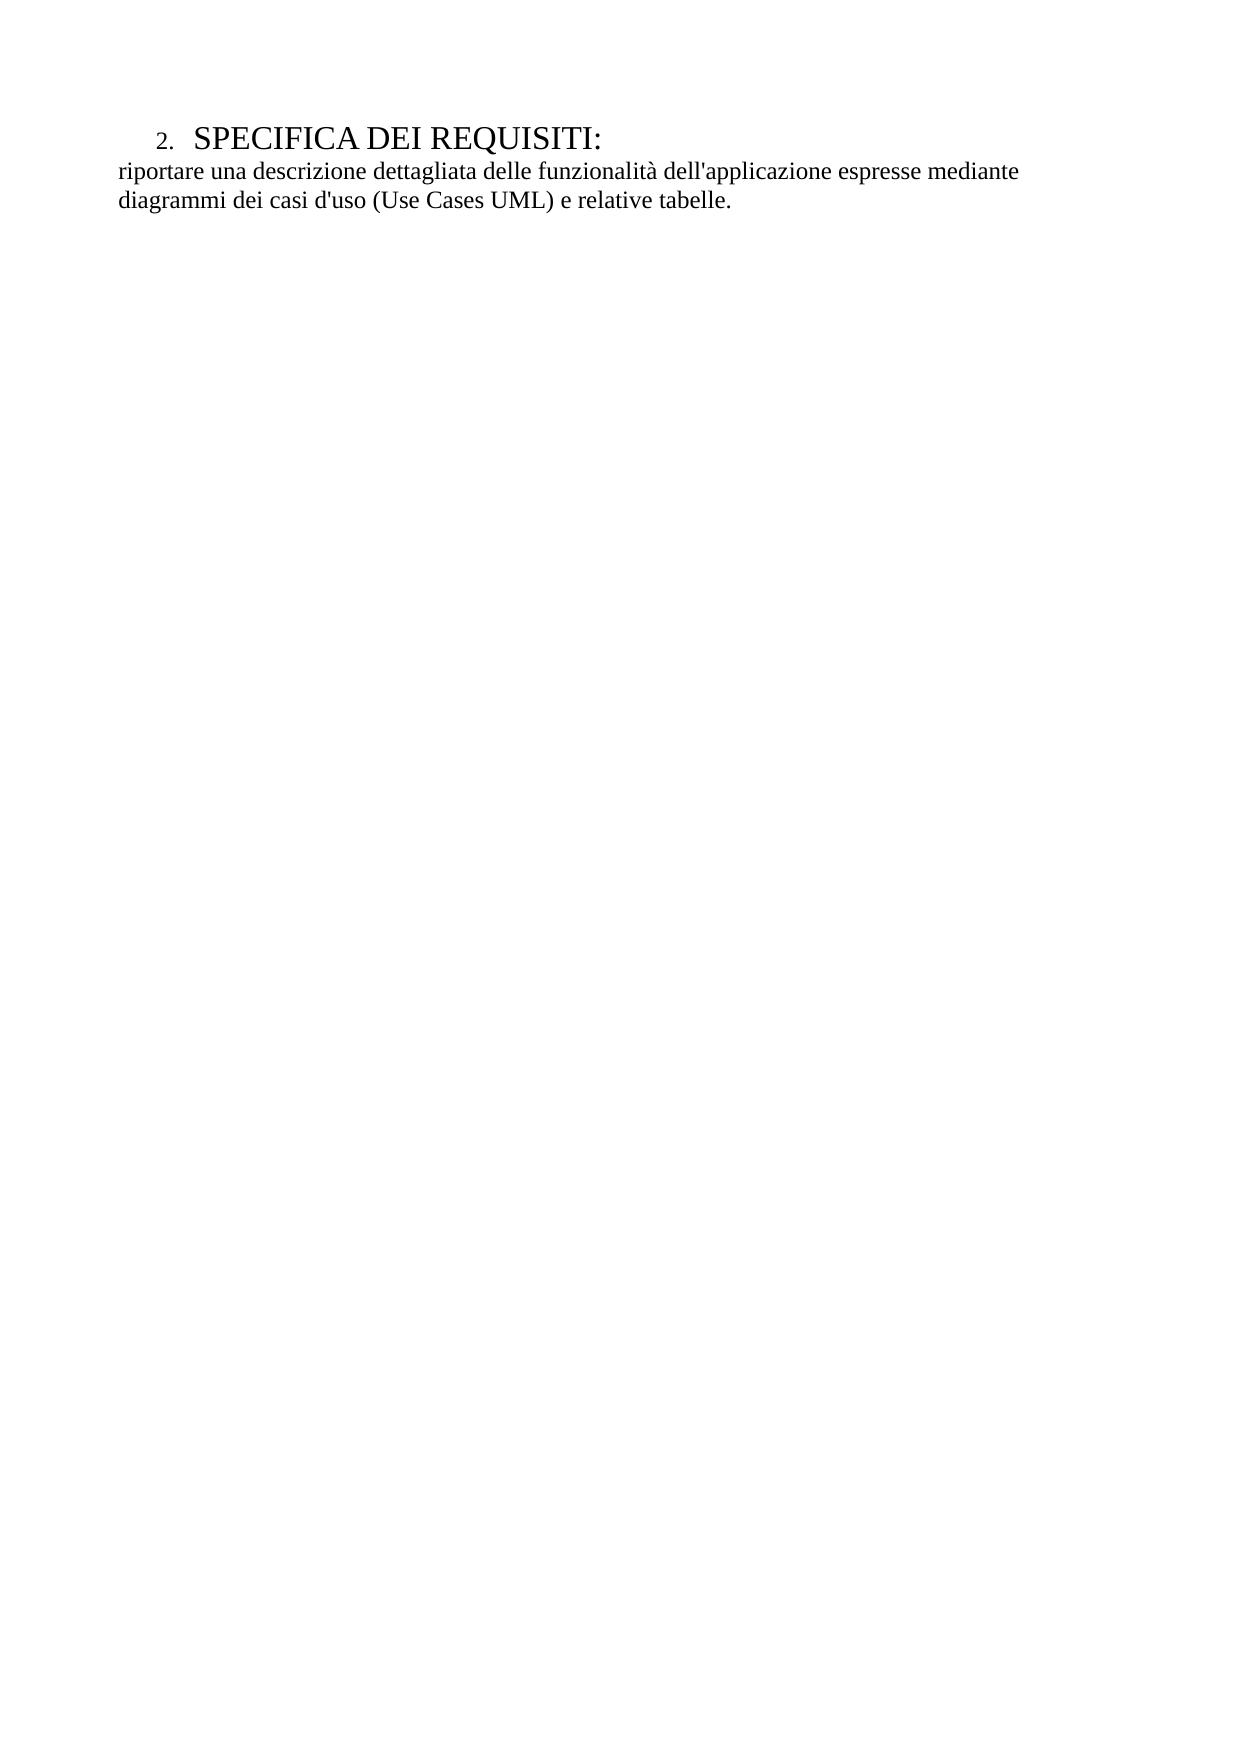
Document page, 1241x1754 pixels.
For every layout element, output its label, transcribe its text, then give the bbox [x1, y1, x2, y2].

list SPECIFICA DEI REQUISITI: [156, 118, 1122, 156]
text riportare una descrizione dettagliata delle funzionalità dell'applicazione espresse mediante diagrammi dei casi d'uso (Use Cases UML) e relative tabelle. [118, 156, 1122, 214]
